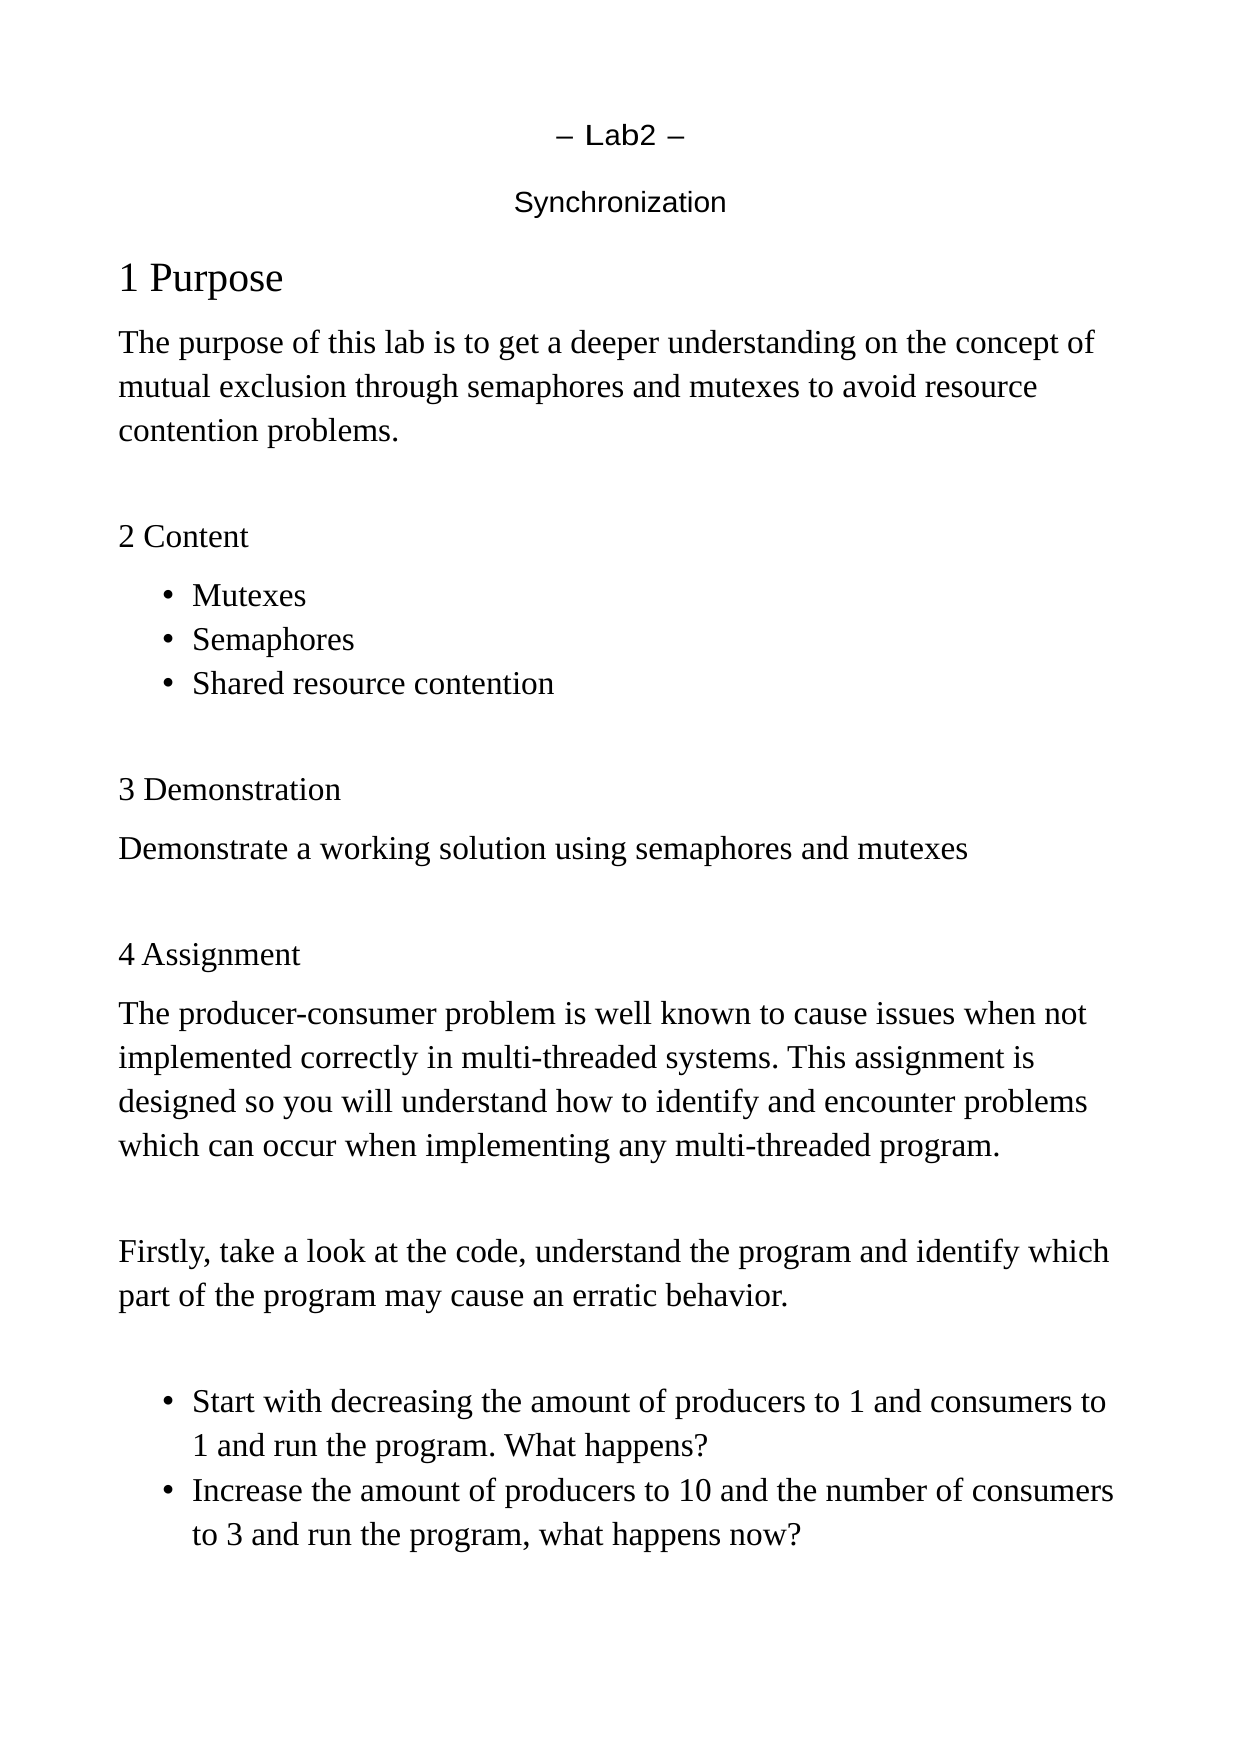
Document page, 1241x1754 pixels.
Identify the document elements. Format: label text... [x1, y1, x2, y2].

text Synchronization [118, 185, 1122, 219]
list Increase the amount of producers to 10 and the number of consumers to 3 and run the program, what happens now? [162, 1470, 1122, 1552]
text Demonstrate a working solution using semaphores and mutexes [118, 828, 1122, 866]
list Start with decreasing the amount of producers to 1 and consumers to 1 and run the program. What happens? [162, 1382, 1122, 1464]
list Mutexes [162, 575, 1122, 613]
text The producer-consumer problem is well known to cause issues when not implemented correctly in multi-threaded systems. This assignment is designed so you will understand how to identify and encounter problems which can occur when implementing any multi-threaded program. [118, 993, 1122, 1163]
text 4 Assignment [118, 934, 1122, 973]
text – Lab2 – [118, 118, 1122, 152]
text 1 Purpose [118, 252, 1122, 300]
text The purpose of this lab is to get a deeper understanding on the concept of mutual exclusion through semaphores and mutexes to avoid resource contention problems. [118, 322, 1122, 448]
text Firstly, take a look at the code, understand the program and identify which part of the program may cause an erratic behavior. [118, 1231, 1122, 1314]
text 3 Demonstration [118, 769, 1122, 808]
list Semaphores [162, 619, 1122, 657]
list Shared resource contention [162, 663, 1122, 701]
text 2 Content [118, 516, 1122, 555]
